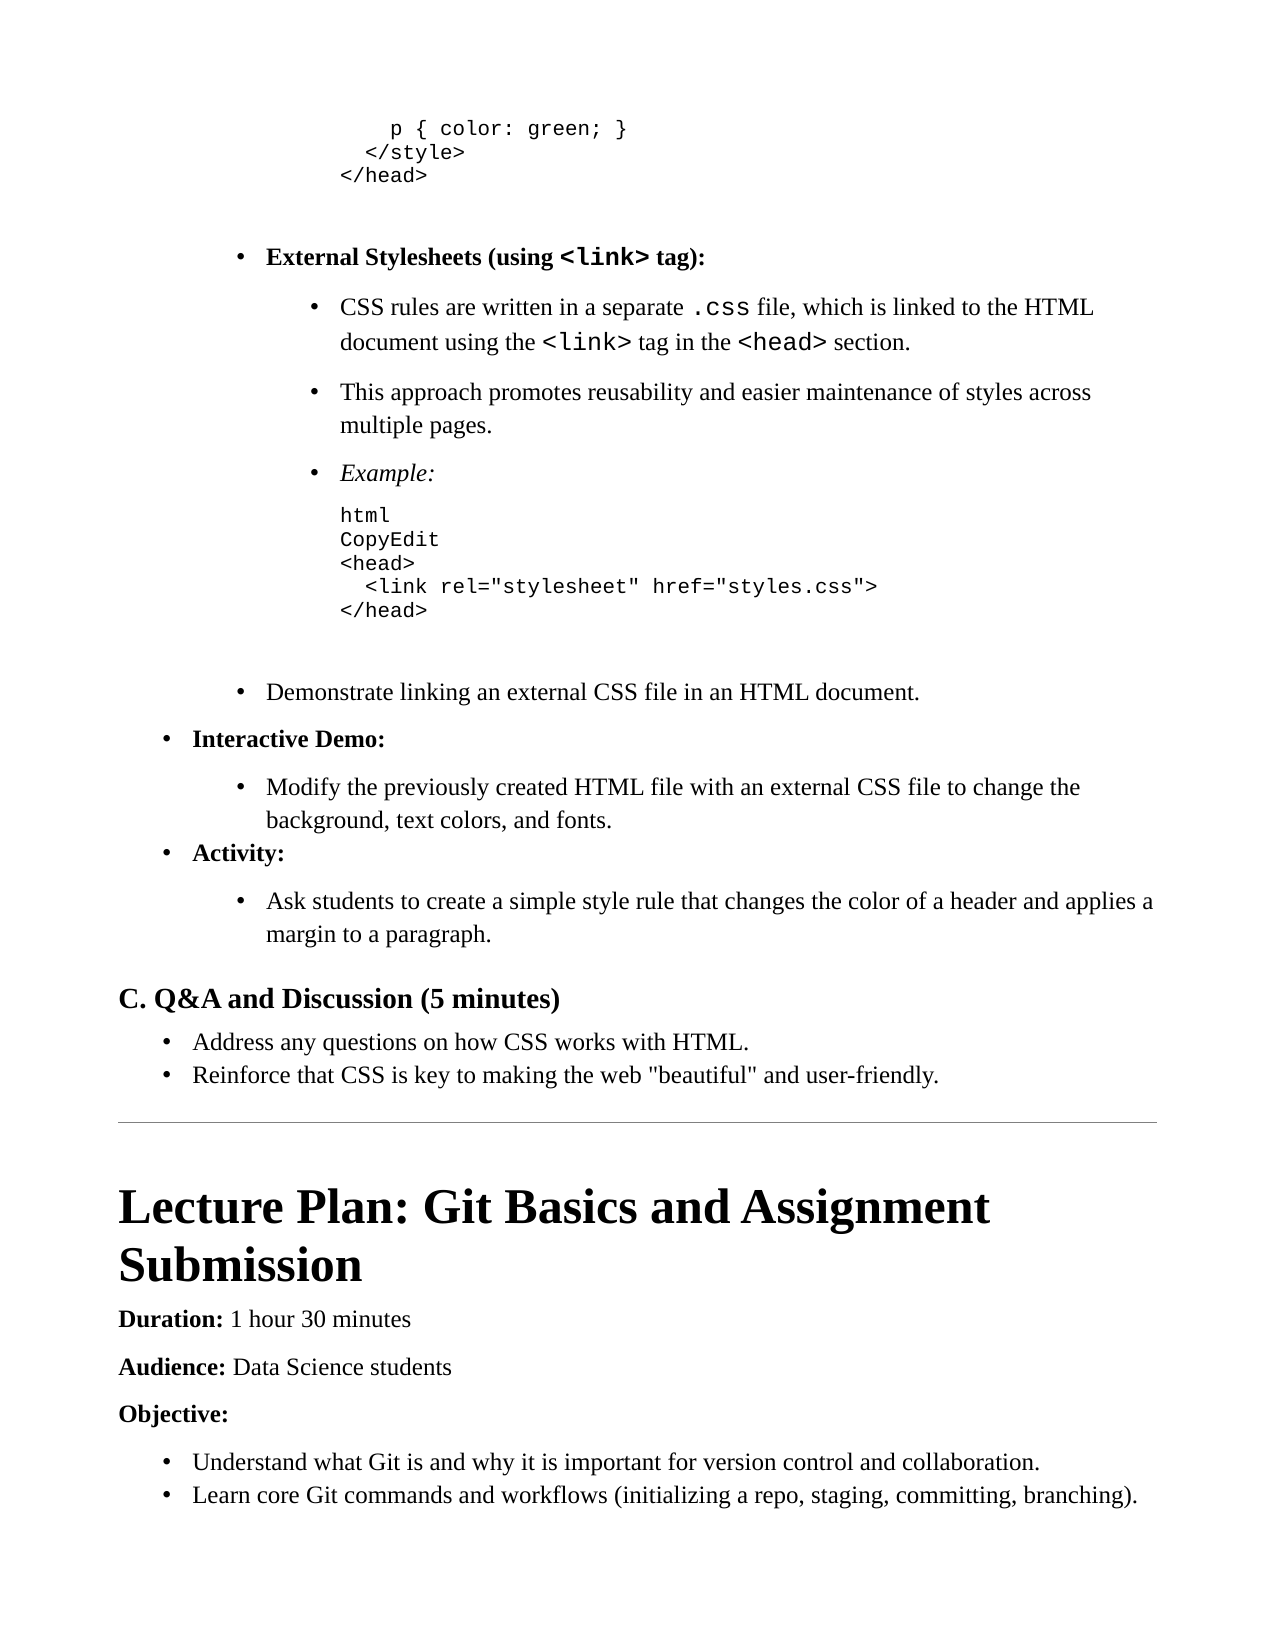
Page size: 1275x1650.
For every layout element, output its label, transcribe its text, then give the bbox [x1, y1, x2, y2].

list Learn core Git commands and workflows (initializing a repo, staging, committing, branching). [162, 1480, 1157, 1509]
text Audience: Data Science students [118, 1352, 1157, 1381]
list Reinforce that CSS is key to making the web "beautiful" and user-friendly. [162, 1060, 1157, 1089]
text Duration: 1 hour 30 minutes [118, 1304, 1157, 1333]
list </head> [310, 600, 1157, 624]
list <head> [310, 553, 1157, 576]
list html [310, 506, 1157, 529]
subtitle C. Q&A and Discussion (5 minutes) [118, 981, 1157, 1014]
list Example: [310, 458, 1157, 487]
list Demonstrate linking an external CSS file in an HTML document. [236, 677, 1157, 706]
text Objective: [118, 1399, 1157, 1428]
list p { color: green; } [310, 118, 1157, 142]
list Understand what Git is and why it is important for version control and collaboration. [162, 1447, 1157, 1476]
list </style> [310, 142, 1157, 165]
list </head> [310, 165, 1157, 189]
list CSS rules are written in a separate .css file, which is linked to the HTML document using the <link> tag in the <head> section. [310, 292, 1157, 358]
list Ask students to create a simple style rule that changes the color of a header and applies a margin to a paragraph. [236, 886, 1157, 947]
list Activity: [162, 838, 1157, 867]
list External Stylesheets (using <link> tag): [236, 242, 1157, 273]
list CopyEdit [310, 529, 1157, 553]
list Interactive Demo: [162, 724, 1157, 753]
list Modify the previously created HTML file with an external CSS file to change the background, text colors, and fonts. [236, 772, 1157, 834]
list <link rel="stylesheet" href="styles.css"> [310, 576, 1157, 600]
list This approach promotes reusability and easier maintenance of styles across multiple pages. [310, 377, 1157, 439]
subtitle Lecture Plan: Git Basics and Assignment Submission [118, 1177, 1157, 1292]
list Address any questions on how CSS works with HTML. [162, 1027, 1157, 1056]
